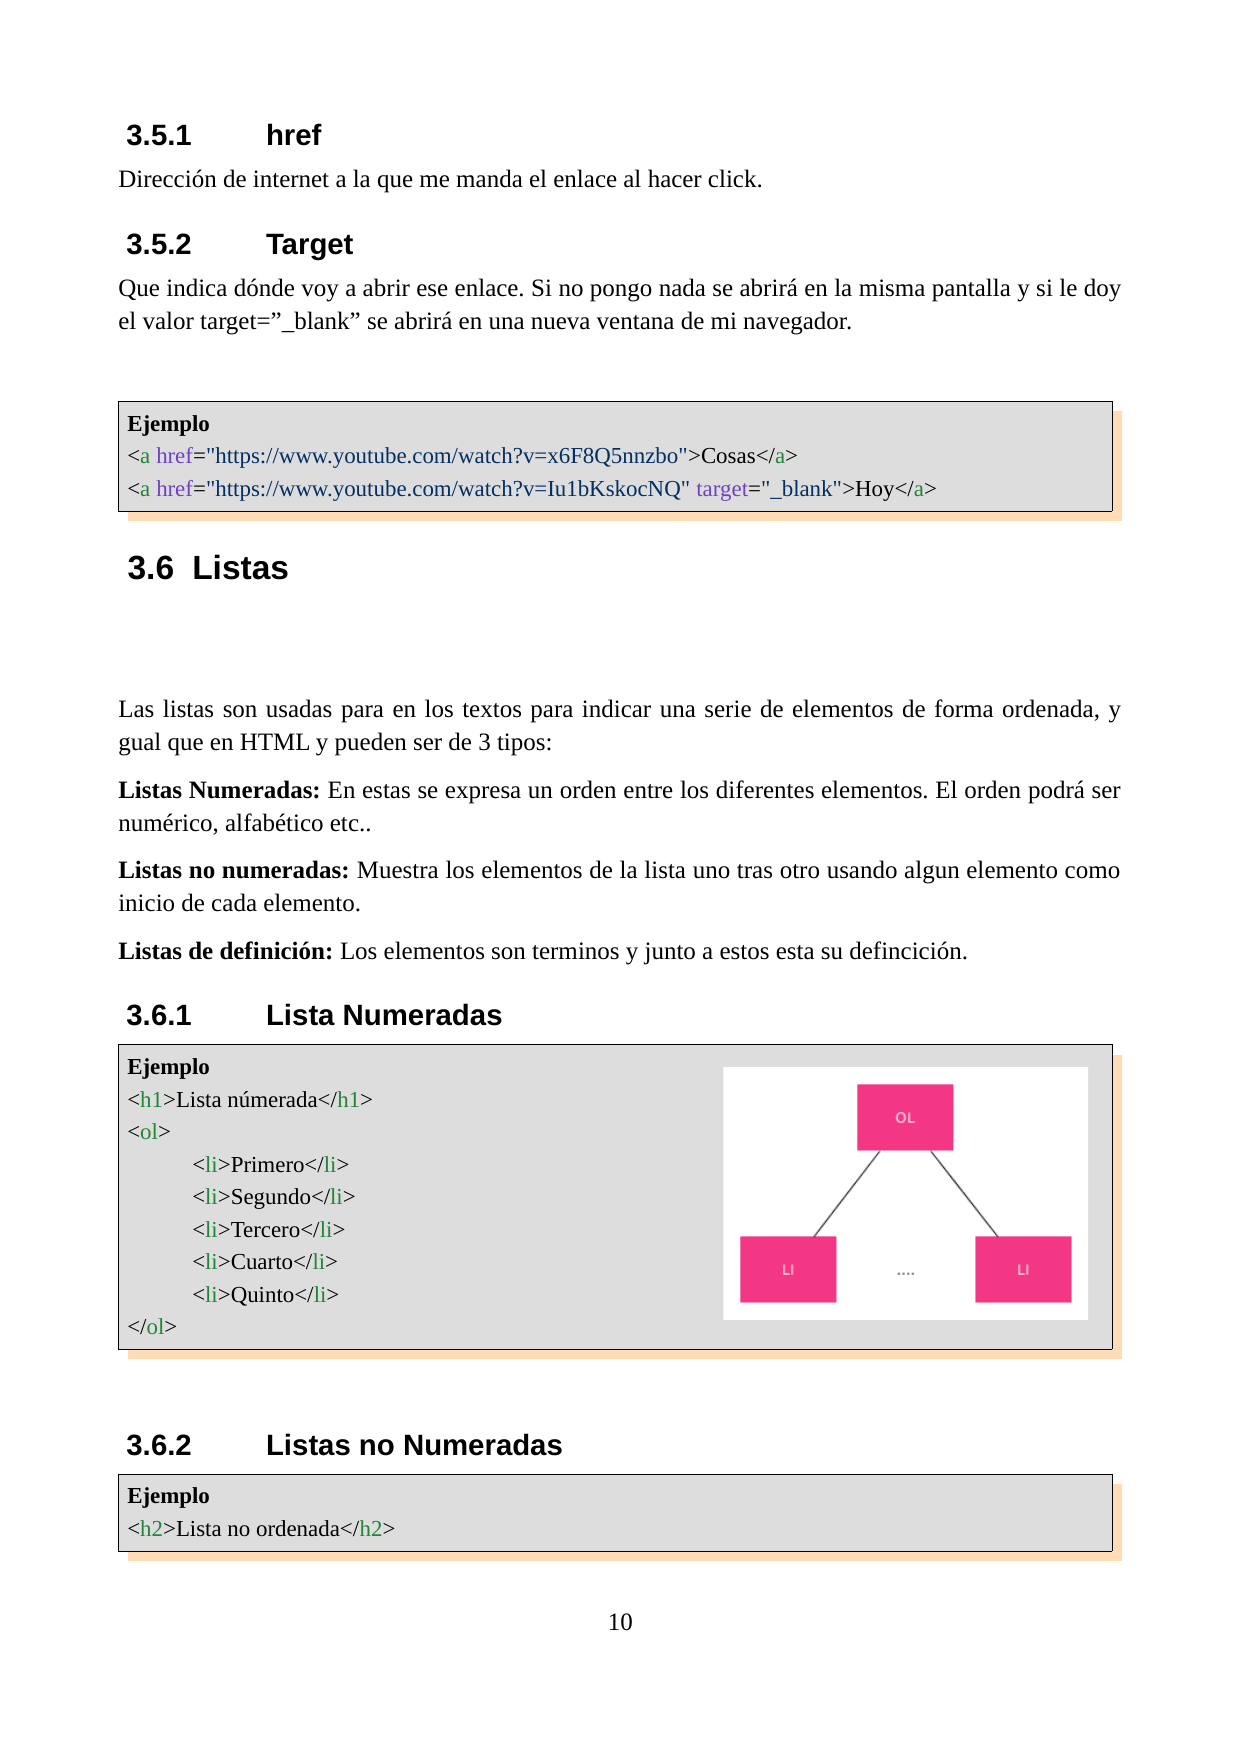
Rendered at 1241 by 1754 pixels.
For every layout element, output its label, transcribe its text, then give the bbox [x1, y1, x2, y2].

picture [723, 1067, 1089, 1320]
text <li>Quinto</li> [119, 1272, 723, 1304]
text [1089, 1109, 1112, 1142]
text <h2>Lista no ordenada</h2> [119, 1506, 1112, 1551]
text Ejemplo [119, 1475, 1112, 1506]
text [1089, 1272, 1112, 1304]
text Listas no numeradas: Muestra los elementos de la lista uno tras otro usando algun elemento como inicio de cada elemento. [118, 855, 1122, 917]
text </ol> [119, 1304, 1112, 1349]
text <li>Segundo</li> [119, 1174, 723, 1207]
text [1089, 1239, 1112, 1272]
text <li>Tercero</li> [119, 1207, 723, 1239]
text [1089, 1174, 1112, 1207]
subtitle href [118, 118, 1122, 152]
subtitle Target [118, 227, 1122, 260]
text <h1>Lista númerada</h1> [119, 1077, 723, 1109]
text [1089, 1142, 1112, 1174]
text Que indica dónde voy a abrir ese enlace. Si no pongo nada se abrirá en la misma pantalla y si le doy el valor target=”_blank” se abrirá en una nueva ventana de mi navegador. [118, 273, 1122, 334]
text Ejemplo [119, 402, 1112, 433]
text Las listas son usadas para en los textos para indicar una serie de elementos de forma ordenada, y gual que en HTML y pueden ser de 3 tipos: [118, 694, 1122, 756]
subtitle Listas no Numeradas [118, 1427, 1122, 1461]
text [1089, 1077, 1112, 1109]
text [1089, 1207, 1112, 1239]
text <a href="https://www.youtube.com/watch?v=Iu1bKskocNQ" target="_blank">Hoy</a> [119, 466, 1112, 511]
text Listas de definición: Los elementos son terminos y junto a estos esta su defincición. [118, 936, 1122, 965]
text <li>Primero</li> [119, 1142, 723, 1174]
text Listas Numeradas: En estas se expresa un orden entre los diferentes elementos. El orden podrá ser numérico, alfabético etc.. [118, 775, 1122, 836]
text <a href="https://www.youtube.com/watch?v=x6F8Q5nnzbo">Cosas</a> [119, 433, 1112, 466]
subtitle Lista Numeradas [118, 998, 1122, 1032]
text Dirección de internet a la que me manda el enlace al hacer click. [118, 164, 1122, 193]
text <li>Cuarto</li> [119, 1239, 723, 1272]
text <ol> [119, 1109, 723, 1142]
text Ejemplo [119, 1045, 1112, 1077]
subtitle Listas [118, 548, 1122, 586]
